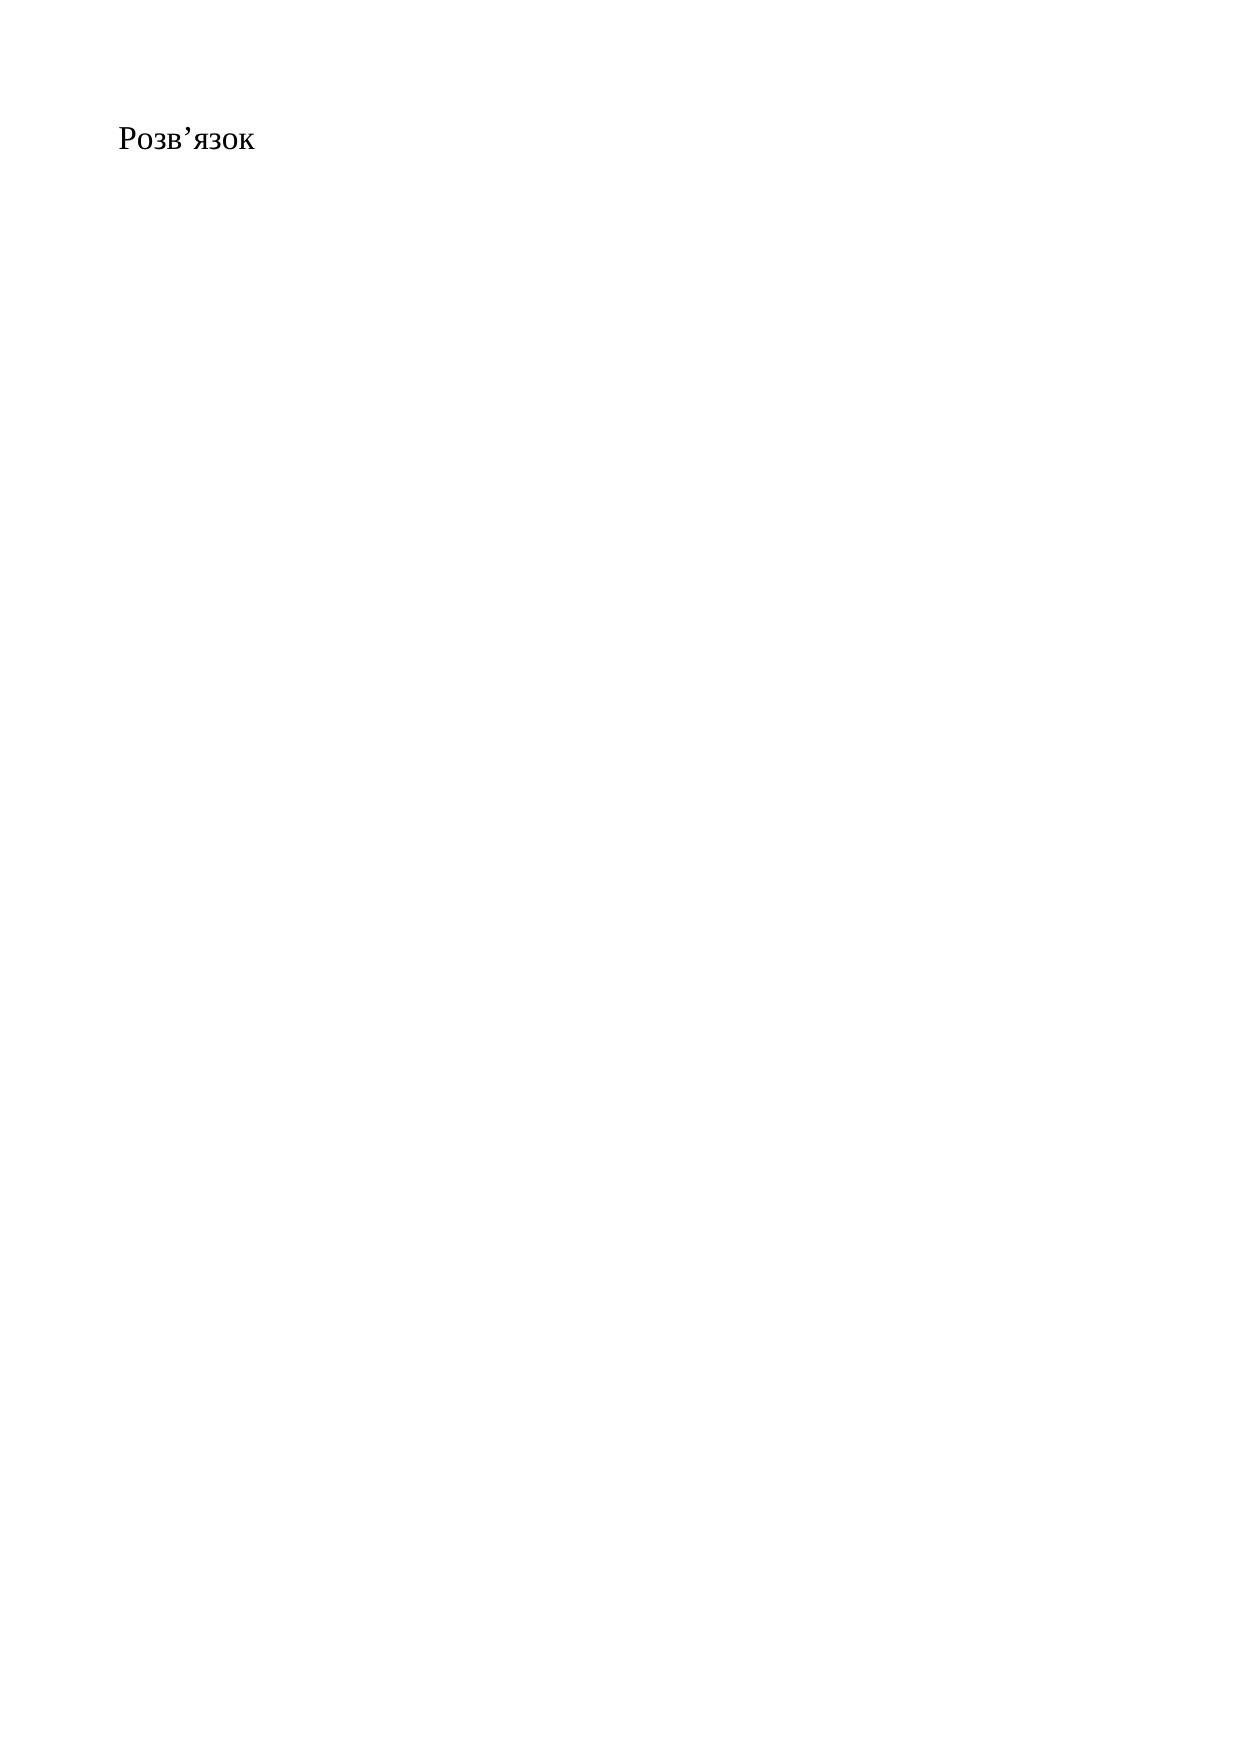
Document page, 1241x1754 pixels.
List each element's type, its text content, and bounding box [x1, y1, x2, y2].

text Розв’язок [118, 118, 1122, 156]
